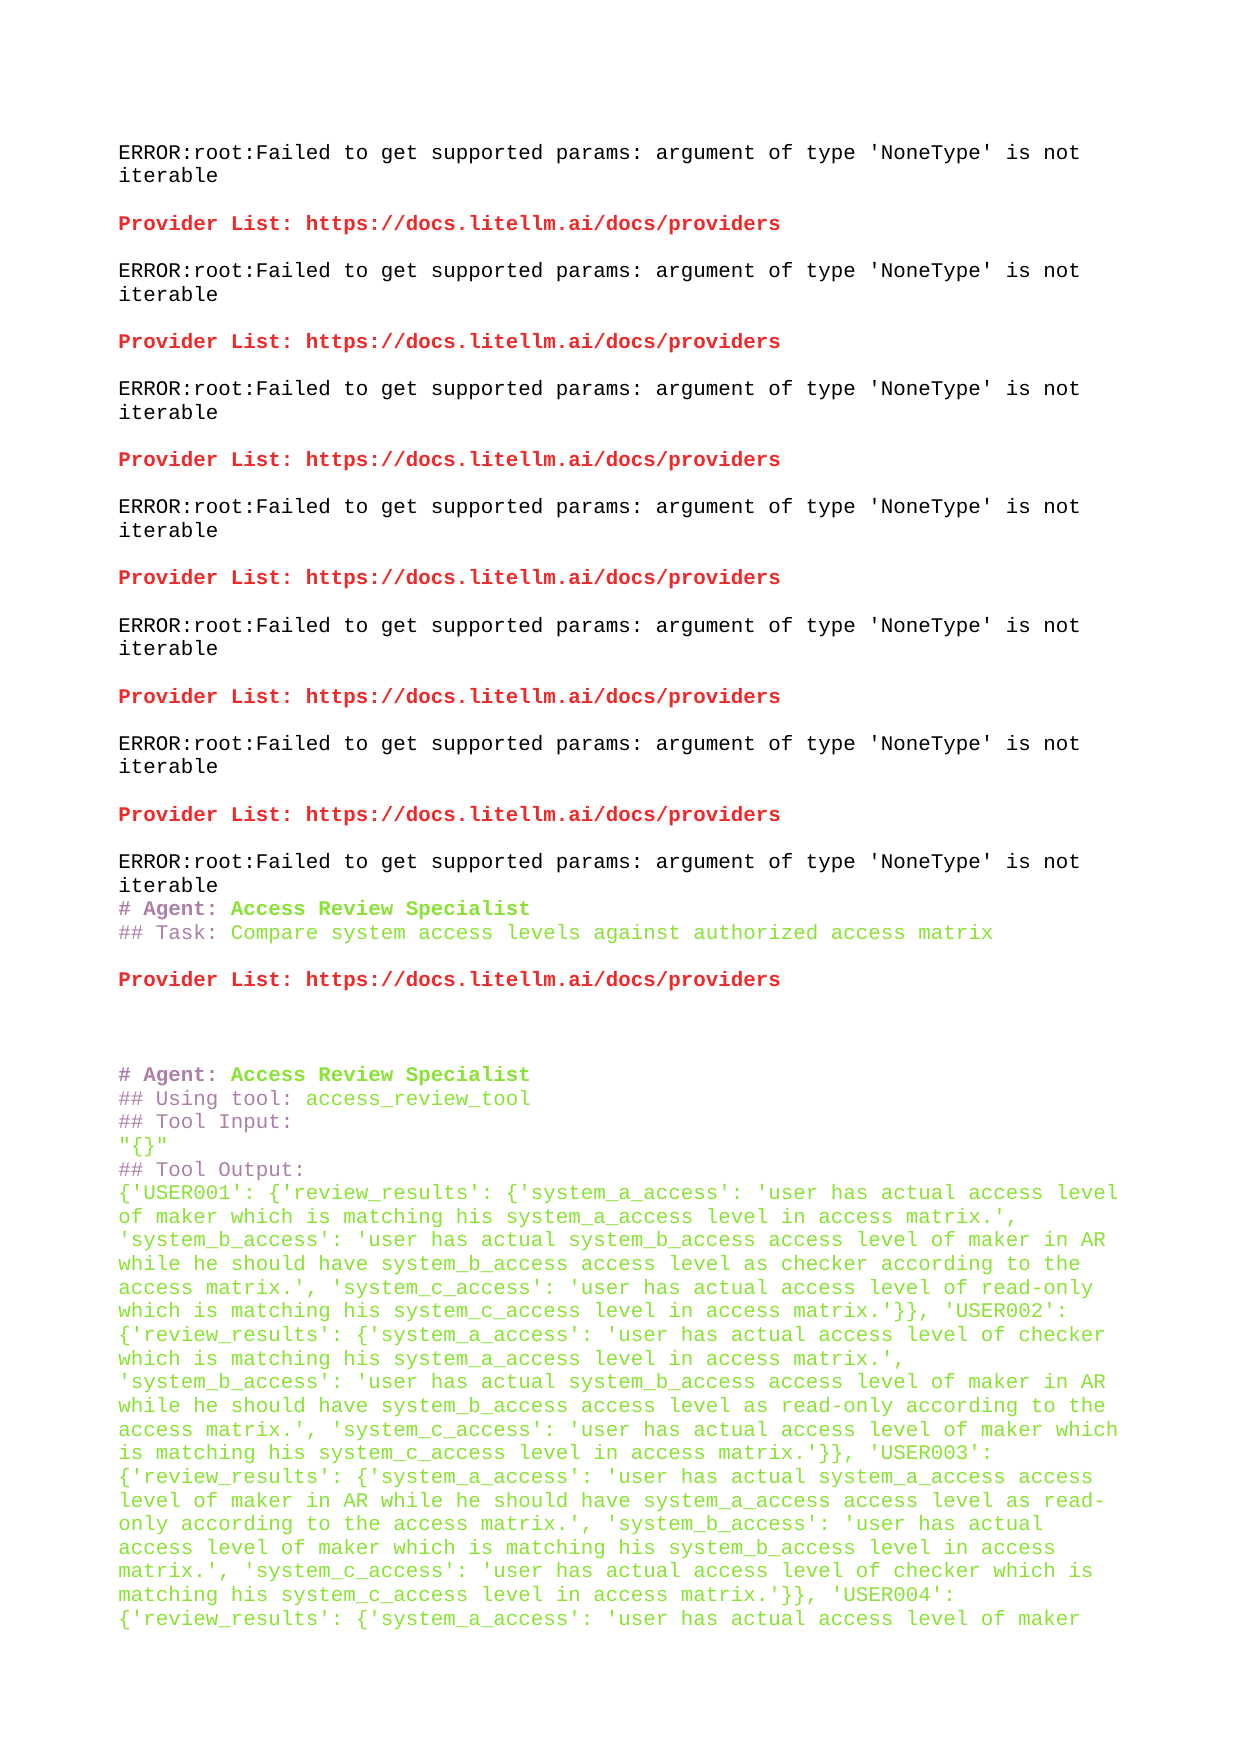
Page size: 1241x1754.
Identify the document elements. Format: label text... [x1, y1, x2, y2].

text # Agent: Access Review Specialist [118, 1064, 1122, 1088]
text Provider List: https://docs.litellm.ai/docs/providers [118, 686, 1122, 709]
text Provider List: https://docs.litellm.ai/docs/providers [118, 331, 1122, 354]
text ## Tool Output: [118, 1158, 1122, 1182]
text ERROR:root:Failed to get supported params: argument of type 'NoneType' is not iterable [118, 260, 1122, 307]
text ERROR:root:Failed to get supported params: argument of type 'NoneType' is not iterable [118, 615, 1122, 662]
text Provider List: https://docs.litellm.ai/docs/providers [118, 969, 1122, 993]
text ERROR:root:Failed to get supported params: argument of type 'NoneType' is not iterable [118, 851, 1122, 898]
text ERROR:root:Failed to get supported params: argument of type 'NoneType' is not iterable [118, 378, 1122, 426]
text "{}" [118, 1135, 1122, 1158]
text Provider List: https://docs.litellm.ai/docs/providers [118, 213, 1122, 236]
text {'USER001': {'review_results': {'system_a_access': 'user has actual access level of maker which is matching his system_a_access level in access matrix.', 'system_b_access': 'user has actual system_b_access access level of maker in AR while he should have system_b_access access level as checker according to the access matrix.', 'system_c_access': 'user has actual access level of read-only which is matching his system_c_access level in access matrix.'}}, 'USER002': {'review_results': {'system_a_access': 'user has actual access level of checker which is matching his system_a_access level in access matrix.', 'system_b_access': 'user has actual system_b_access access level of maker in AR while he should have system_b_access access level as read-only according to the access matrix.', 'system_c_access': 'user has actual access level of maker which is matching his system_c_access level in access matrix.'}}, 'USER003': {'review_results': {'system_a_access': 'user has actual system_a_access access level of maker in AR while he should have system_a_access access level as read-only according to the access matrix.', 'system_b_access': 'user has actual access level of maker which is matching his system_b_access level in access matrix.', 'system_c_access': 'user has actual access level of checker which is matching his system_c_access level in access matrix.'}}, 'USER004': {'review_results': {'system_a_access': 'user has actual access level of maker [118, 1182, 1122, 1631]
text Provider List: https://docs.litellm.ai/docs/providers [118, 567, 1122, 591]
text Provider List: https://docs.litellm.ai/docs/providers [118, 804, 1122, 827]
text ## Using tool: access_review_tool [118, 1088, 1122, 1111]
text ## Task: Compare system access levels against authorized access matrix [118, 922, 1122, 946]
text ERROR:root:Failed to get supported params: argument of type 'NoneType' is not iterable [118, 142, 1122, 189]
text Provider List: https://docs.litellm.ai/docs/providers [118, 449, 1122, 473]
text ERROR:root:Failed to get supported params: argument of type 'NoneType' is not iterable [118, 733, 1122, 780]
text ## Tool Input: [118, 1111, 1122, 1135]
text # Agent: Access Review Specialist [118, 898, 1122, 922]
text ERROR:root:Failed to get supported params: argument of type 'NoneType' is not iterable [118, 496, 1122, 544]
